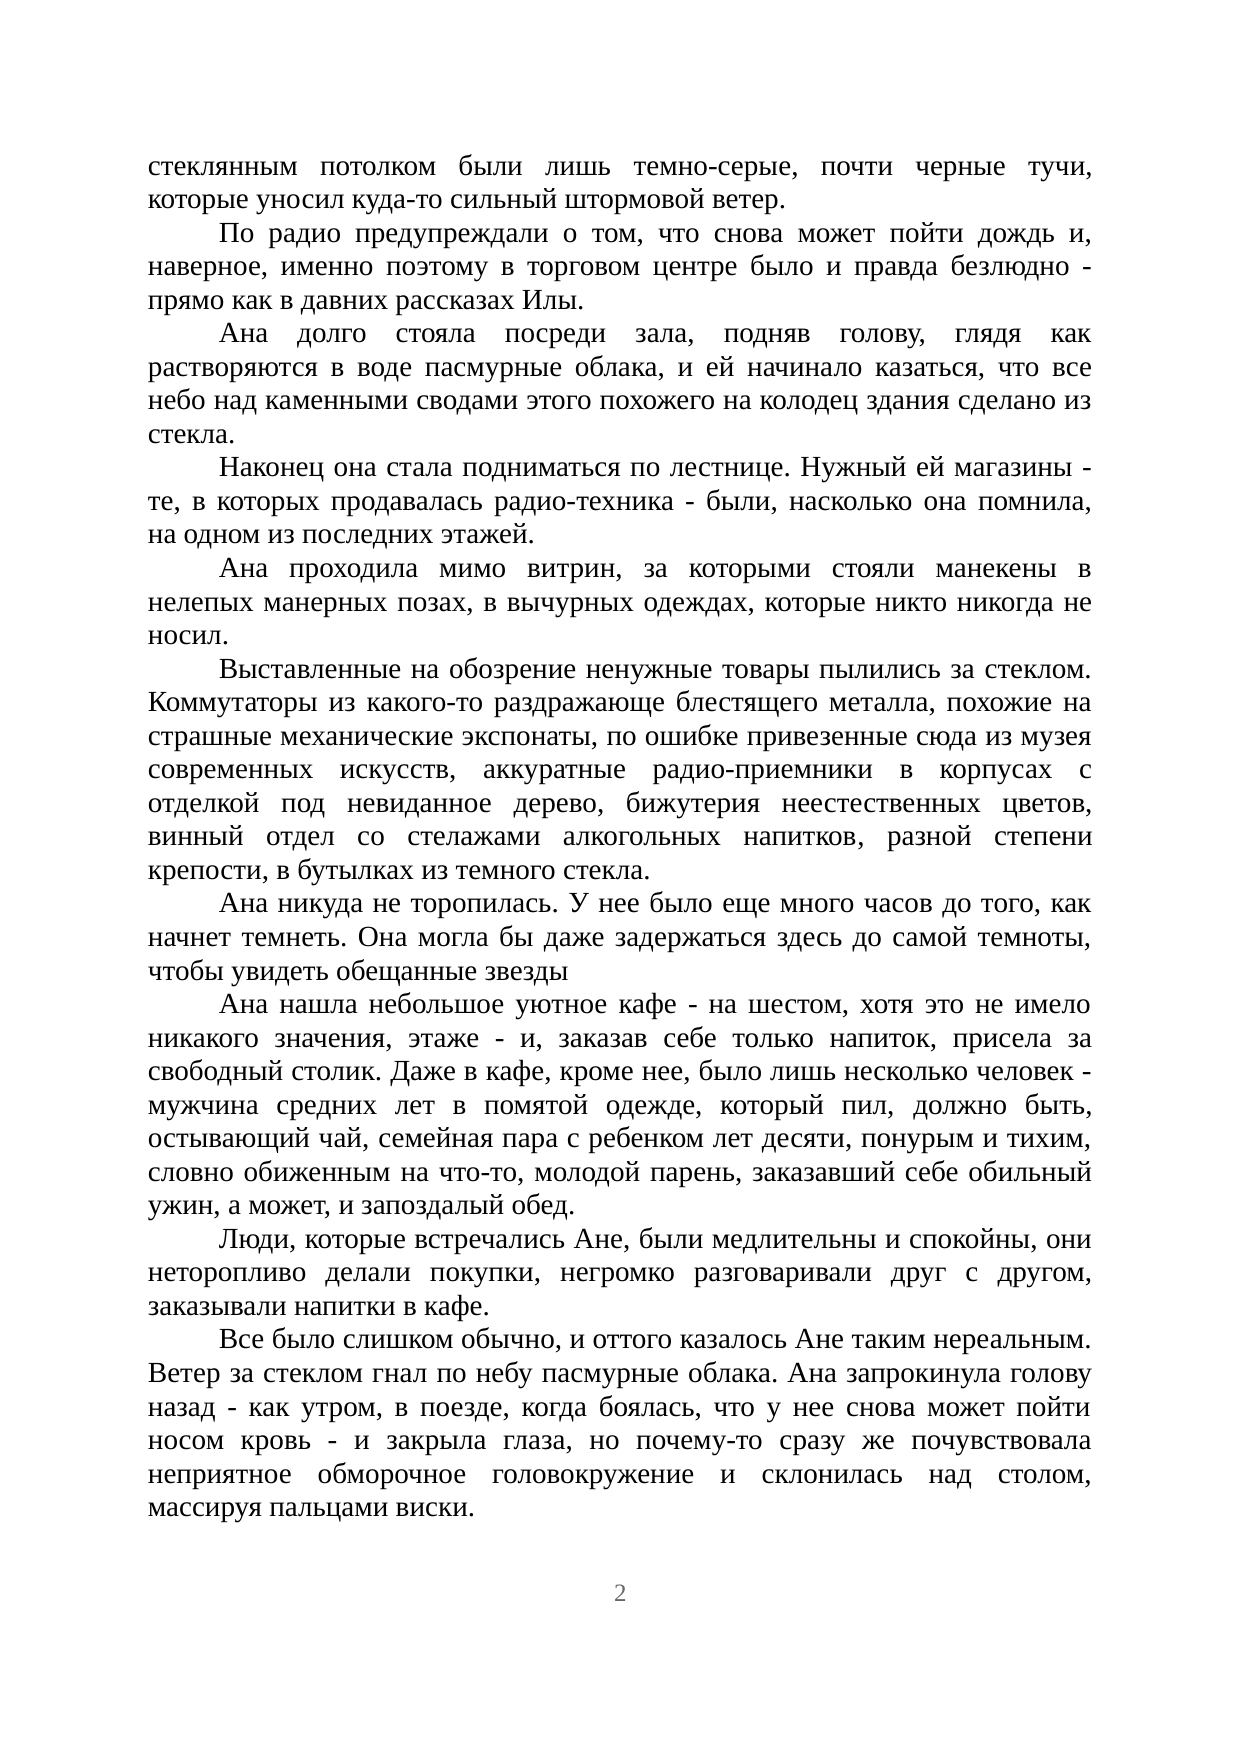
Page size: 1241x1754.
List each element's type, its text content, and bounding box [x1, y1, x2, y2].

text стеклянным потолком были лишь темно-серые, почти черные тучи, которые уносил куда-то сильный штормовой ветер. [148, 148, 1093, 215]
text Люди, которые встречались Ане, были медлительны и спокойны, они неторопливо делали покупки, негромко разговаривали друг с другом, заказывали напитки в кафе. [148, 1221, 1093, 1322]
text Все было слишком обычно, и оттого казалось Ане таким нереальным. Ветер за стеклом гнал по небу пасмурные облака. Ана запрокинула голову назад - как утром, в поезде, когда боялась, что у нее снова может пойти носом кровь - и закрыла глаза, но почему-то сразу же почувствовала неприятное обморочное головокружение и склонилась над столом, массируя пальцами виски. [148, 1322, 1093, 1523]
text Выставленные на обозрение ненужные товары пылились за стеклом. Коммутаторы из какого-то раздражающе блестящего металла, похожие на страшные механические экспонаты, по ошибке привезенные сюда из музея современных искусств, аккуратные радио-приемники в корпусах с отделкой под невиданное дерево, бижутерия неестественных цветов, винный отдел со стелажами алкогольных напитков, разной степени крепости, в бутылках из темного стекла. [148, 651, 1093, 886]
text Ана нашла небольшое уютное кафе - на шестом, хотя это не имело никакого значения, этаже - и, заказав себе только напиток, присела за свободный столик. Даже в кафе, кроме нее, было лишь несколько человек - мужчина средних лет в помятой одежде, который пил, должно быть, остывающий чай, семейная пара с ребенком лет десяти, понурым и тихим, словно обиженным на что-то, молодой парень, заказавший себе обильный ужин, а может, и запоздалый обед. [148, 986, 1093, 1221]
text Ана долго стояла посреди зала, подняв голову, глядя как растворяются в воде пасмурные облака, и ей начинало казаться, что все небо над каменными сводами этого похожего на колодец здания сделано из стекла. [148, 315, 1093, 449]
text Наконец она стала подниматься по лестнице. Нужный ей магазины - те, в которых продавалась радио-техника - были, насколько она помнила, на одном из последних этажей. [148, 449, 1093, 550]
text По радио предупреждали о том, что снова может пойти дождь и, наверное, именно поэтому в торговом центре было и правда безлюдно - прямо как в давних рассказах Илы. [148, 215, 1093, 315]
text Ана никуда не торопилась. У нее было еще много часов до того, как начнет темнеть. Она могла бы даже задержаться здесь до самой темноты, чтобы увидеть обещанные звезды [148, 886, 1093, 986]
text Ана проходила мимо витрин, за которыми стояли манекены в нелепых манерных позах, в вычурных одеждах, которые никто никогда не носил. [148, 550, 1093, 651]
